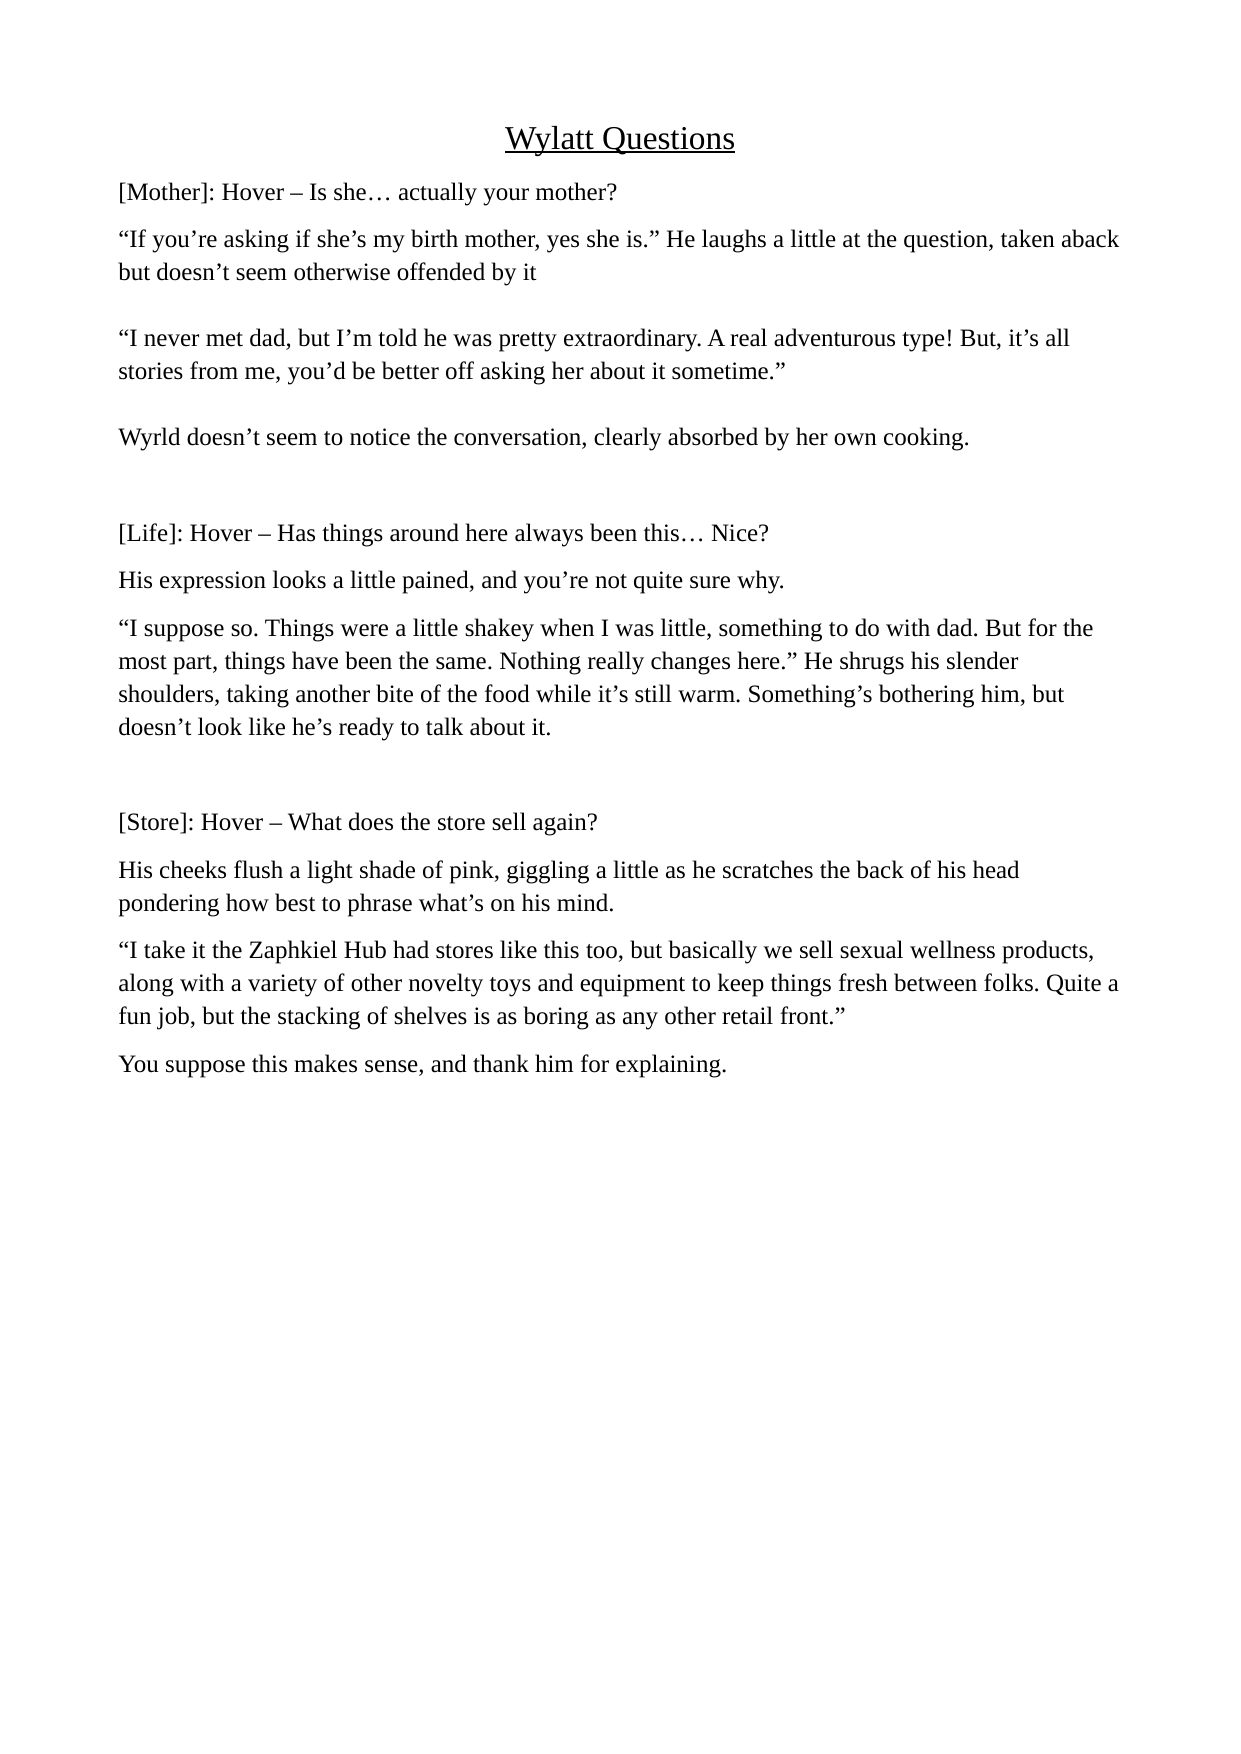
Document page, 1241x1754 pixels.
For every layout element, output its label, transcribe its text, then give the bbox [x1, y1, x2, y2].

text “If you’re asking if she’s my birth mother, yes she is.” He laughs a little at the question, taken aback but doesn’t seem otherwise offended by it “I never met dad, but I’m told he was pretty extraordinary. A real adventurous type! But, it’s all stories from me, you’d be better off asking her about it sometime.” Wyrld doesn’t seem to notice the conversation, clearly absorbed by her own cooking. [118, 224, 1122, 451]
text His expression looks a little pained, and you’re not quite sure why. [118, 565, 1122, 594]
text “I take it the Zaphkiel Hub had stores like this too, but basically we sell sexual wellness products, along with a variety of other novelty toys and equipment to keep things fresh between folks. Quite a fun job, but the stacking of shelves is as boring as any other retail front.” [118, 935, 1122, 1030]
text [Store]: Hover – What does the store sell again? [118, 807, 1122, 836]
text You suppose this makes sense, and thank him for explaining. [118, 1049, 1122, 1078]
text “I suppose so. Things were a little shakey when I was little, something to do with dad. But for the most part, things have been the same. Nothing really changes here.” He shrugs his slender shoulders, taking another bite of the food while it’s still warm. Something’s bothering him, but doesn’t look like he’s ready to talk about it. [118, 613, 1122, 741]
text [Life]: Hover – Has things around here always been this… Nice? [118, 518, 1122, 546]
text Wylatt Questions [118, 118, 1122, 156]
text [Mother]: Hover – Is she… actually your mother? [118, 177, 1122, 206]
text His cheeks flush a light shade of pink, giggling a little as he scratches the back of his head pondering how best to phrase what’s on his mind. [118, 855, 1122, 917]
